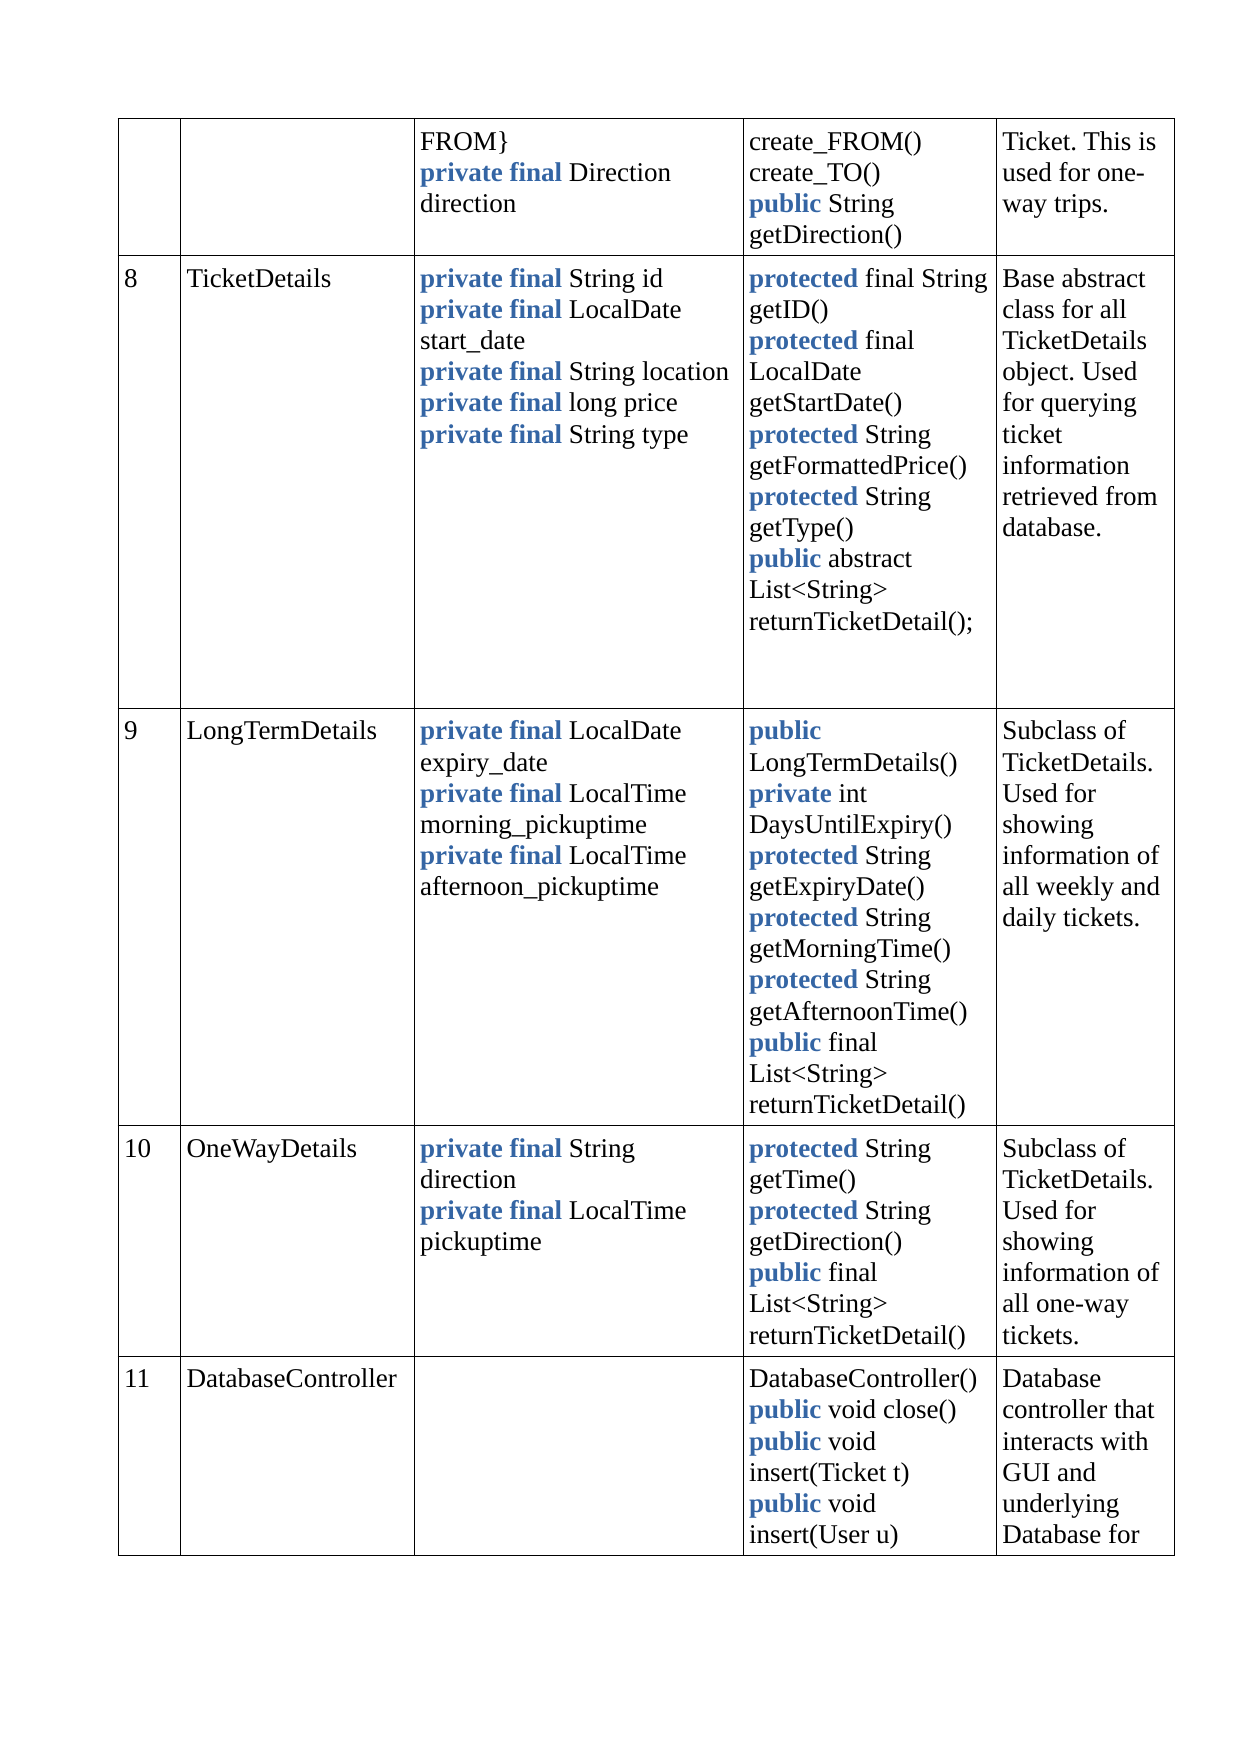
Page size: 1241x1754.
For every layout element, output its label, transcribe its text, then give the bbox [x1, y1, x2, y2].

table_cell LongTermDetails [181, 709, 414, 1125]
table_cell 10 [119, 1126, 180, 1356]
table_cell 9 [119, 709, 180, 1125]
table_cell DatabaseController() public void close() public void insert(Ticket t) public void insert(User u) [744, 1357, 996, 1555]
table_cell DatabaseController [181, 1357, 414, 1555]
table_cell FROM} private final Direction direction [415, 119, 743, 255]
table_cell private final String direction private final LocalTime pickuptime [415, 1126, 743, 1356]
table_cell Database controller that interacts with GUI and underlying Database for [997, 1357, 1174, 1555]
table_cell OneWayDetails [181, 1126, 414, 1356]
table_cell protected final String getID() protected final LocalDate getStartDate() protected String getFormattedPrice() protected String getType() public abstract List<String> returnTicketDetail(); [744, 256, 996, 708]
table_cell create_FROM() create_TO() public String getDirection() [744, 119, 996, 255]
table_cell Subclass of TicketDetails. Used for showing information of all one-way tickets. [997, 1126, 1174, 1356]
table_cell 11 [119, 1357, 180, 1555]
table_cell public LongTermDetails() private int DaysUntilExpiry() protected String getExpiryDate() protected String getMorningTime() protected String getAfternoonTime() public final List<String> returnTicketDetail() [744, 709, 996, 1125]
table_cell Ticket. This is used for one-way trips. [997, 119, 1174, 255]
table_cell [119, 119, 180, 255]
table_cell [181, 119, 414, 255]
table_cell protected String getTime() protected String getDirection() public final List<String> returnTicketDetail() [744, 1126, 996, 1356]
table_cell private final String id private final LocalDate start_date private final String location private final long price private final String type [415, 256, 743, 708]
table_cell private final LocalDate expiry_date private final LocalTime morning_pickuptime private final LocalTime afternoon_pickuptime [415, 709, 743, 1125]
table_cell Subclass of TicketDetails. Used for showing information of all weekly and daily tickets. [997, 709, 1174, 1125]
table_cell TicketDetails [181, 256, 414, 708]
table_cell Base abstract class for all TicketDetails object. Used for querying ticket information retrieved from database. [997, 256, 1174, 708]
table_cell [415, 1357, 743, 1555]
table_cell 8 [119, 256, 180, 708]
